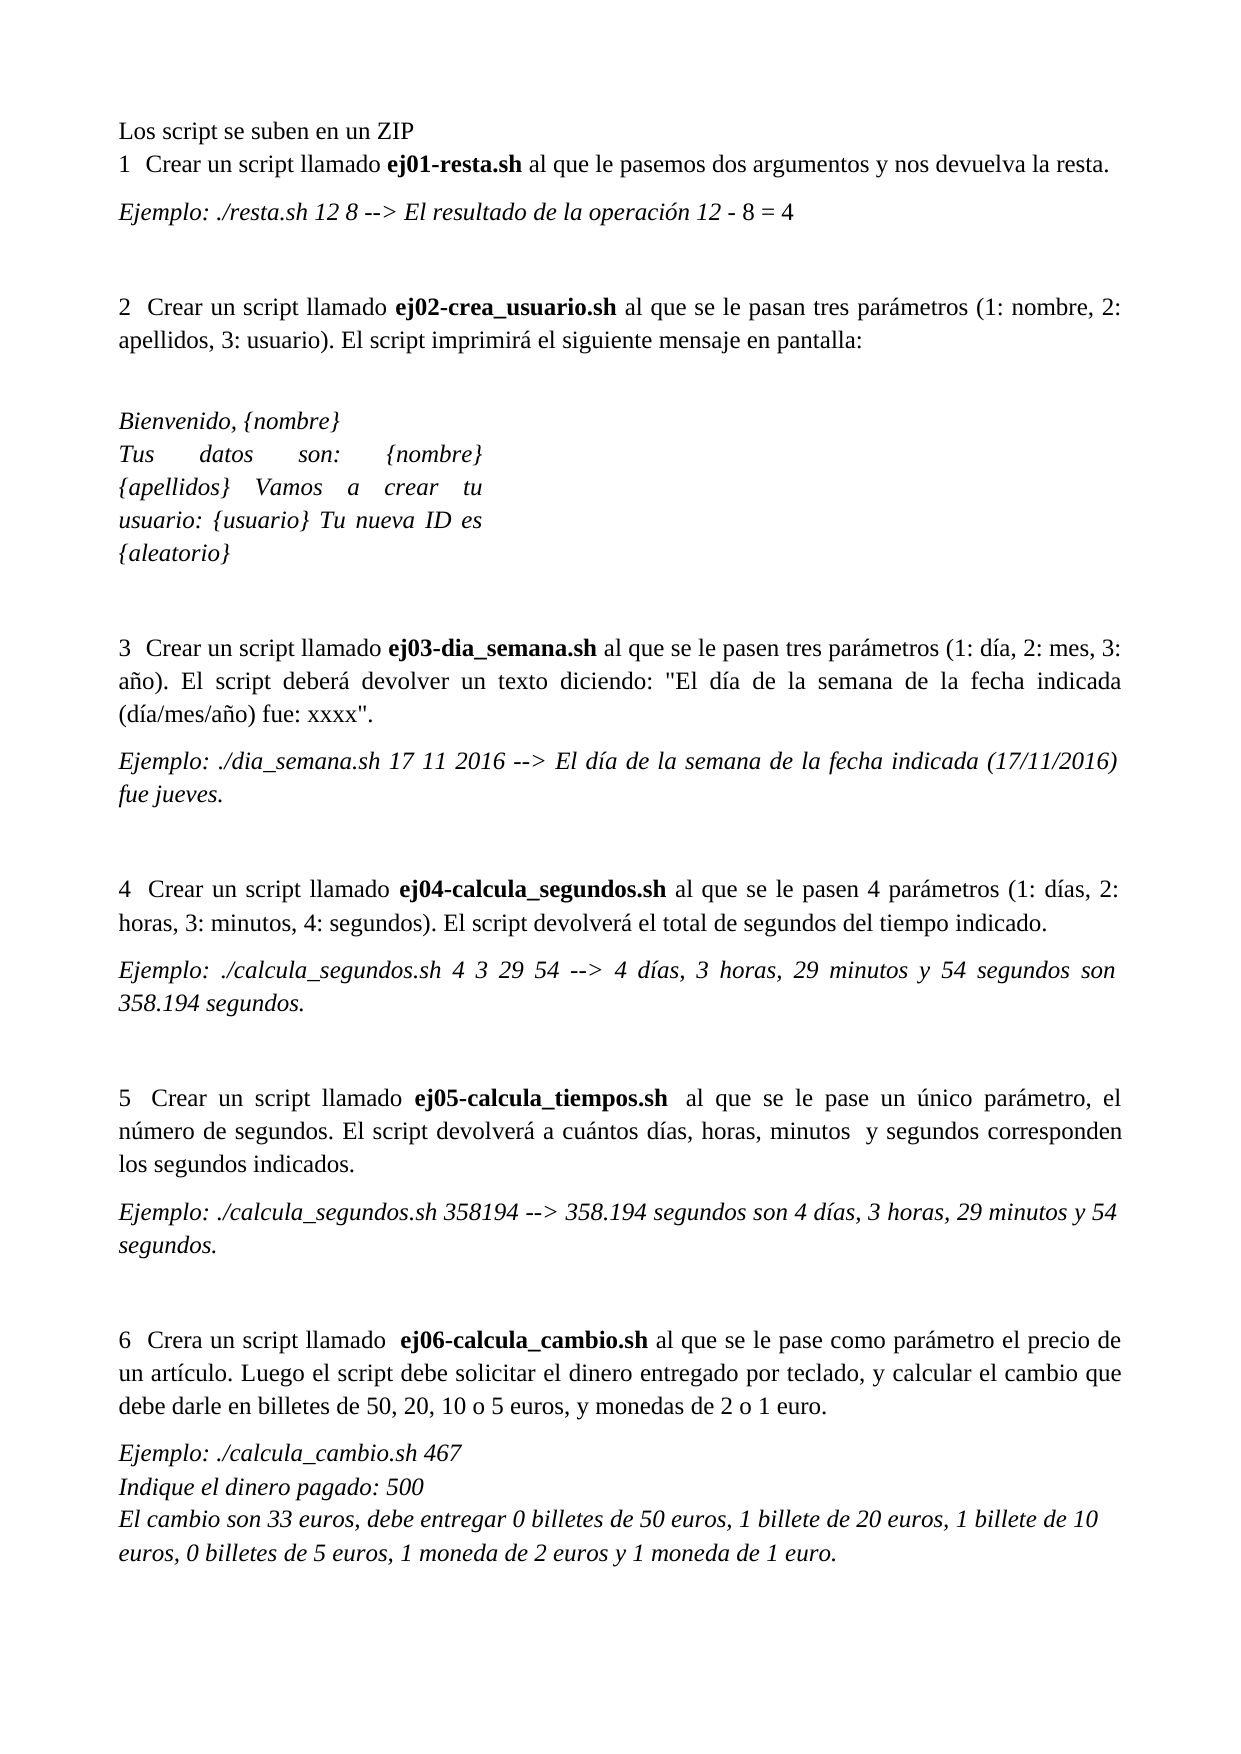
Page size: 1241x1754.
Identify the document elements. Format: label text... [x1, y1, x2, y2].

list Crear un script llamado ej01-resta.sh al que le pasemos dos argumentos y nos devuelva la resta. [118, 149, 1134, 178]
text Ejemplo: ./calcula_segundos.sh 358194 --> 358.194 segundos son 4 días, 3 horas, 29 minutos y 54 segundos. [118, 1197, 1119, 1259]
text 358.194 segundos. [118, 988, 1134, 1017]
list Crear un script llamado ej03-dia_semana.sh al que se le pasen tres parámetros (1: día, 2: mes, 3: año). El script deberá devolver un texto diciendo: "El día de la semana de la fecha indicada (día/mes/año) fue: xxxx". [118, 633, 1122, 728]
list Crera un script llamado ej06-calcula_cambio.sh al que se le pase como parámetro el precio de un artículo. Luego el script debe solicitar el dinero entregado por teclado, y calcular el cambio que debe darle en billetes de 50, 20, 10 o 5 euros, y monedas de 2 o 1 euro. [118, 1325, 1122, 1420]
text El cambio son 33 euros, debe entregar 0 billetes de 50 euros, 1 billete de 20 euros, 1 billete de 10 [118, 1504, 1134, 1533]
list Crear un script llamado ej04-calcula_segundos.sh al que se le pasen 4 parámetros (1: días, 2: horas, 3: minutos, 4: segundos). El script devolverá el total de segundos del tiempo indicado. [118, 874, 1122, 936]
text Ejemplo: ./calcula_cambio.sh 467 Indique el dinero pagado: 500 [118, 1438, 463, 1500]
list Crear un script llamado ej02-crea_usuario.sh al que se le pasan tres parámetros (1: nombre, 2: apellidos, 3: usuario). El script imprimirá el siguiente mensaje en pantalla: [118, 292, 1122, 354]
text Ejemplo: ./calcula_segundos.sh 4 3 29 54 --> 4 días, 3 horas, 29 minutos y 54 segundos son [118, 955, 1134, 984]
text Tus datos son: {nombre} {apellidos} Vamos a crear tu usuario: {usuario} Tu nueva ID es {aleatorio} [118, 439, 482, 566]
text Ejemplo: ./resta.sh 12 8 --> El resultado de la operación 12 - 8 = 4 [118, 197, 1134, 226]
text Bienvenido, {nombre} [118, 406, 1134, 434]
text euros, 0 billetes de 5 euros, 1 moneda de 2 euros y 1 moneda de 1 euro. [118, 1538, 1134, 1566]
text Ejemplo: ./dia_semana.sh 17 11 2016 --> El día de la semana de la fecha indicada (17/11/2016) fue jueves. [118, 746, 1118, 808]
list Crear un script llamado ej05-calcula_tiempos.sh al que se le pase un único parámetro, el número de segundos. El script devolverá a cuántos días, horas, minutos y segundos corresponden los segundos indicados. [118, 1083, 1122, 1178]
text Los script se suben en un ZIP [118, 116, 1134, 145]
